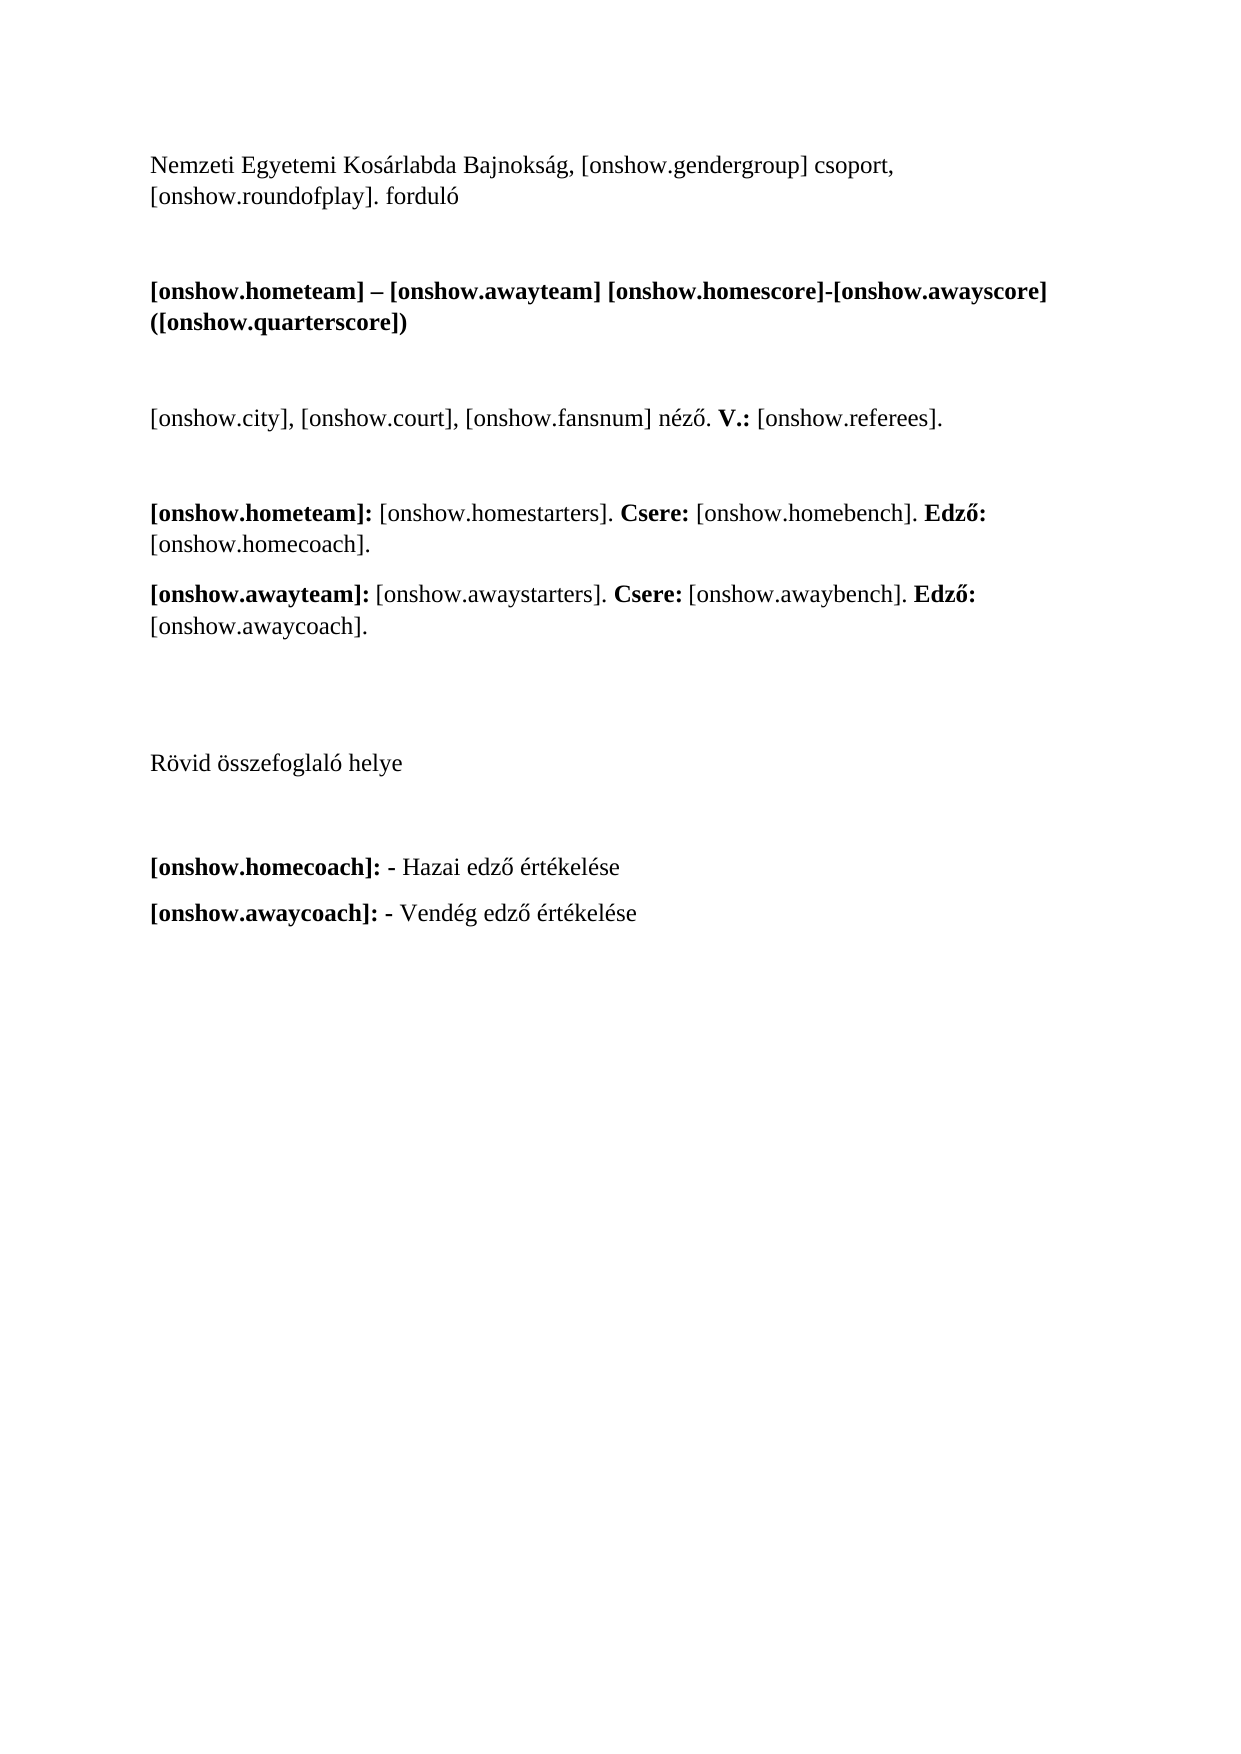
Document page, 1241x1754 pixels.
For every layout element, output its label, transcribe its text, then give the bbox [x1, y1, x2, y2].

text [onshow.awayteam]: [onshow.awaystarters]. Csere: [onshow.awaybench]. Edző: [onshow.awaycoach]. [150, 577, 1090, 639]
text [onshow.homecoach]: - Hazai edző értékelése [150, 850, 1090, 881]
text [onshow.awaycoach]: - Vendég edző értékelése [150, 896, 1090, 927]
text [onshow.hometeam]: [onshow.homestarters]. Csere: [onshow.homebench]. Edző: [onshow.homecoach]. [150, 498, 1090, 558]
text [onshow.hometeam] – [onshow.awayteam] [onshow.homescore]-[onshow.awayscore] ([onshow.quarterscore]) [150, 276, 1090, 336]
text Rövid összefoglaló helye [150, 746, 1090, 777]
text Nemzeti Egyetemi Kosárlabda Bajnokság, [onshow.gendergroup] csoport, [onshow.roundofplay]. forduló [150, 150, 1090, 210]
text [onshow.city], [onshow.court], [onshow.fansnum] néző. V.: [onshow.referees]. [150, 403, 1090, 432]
